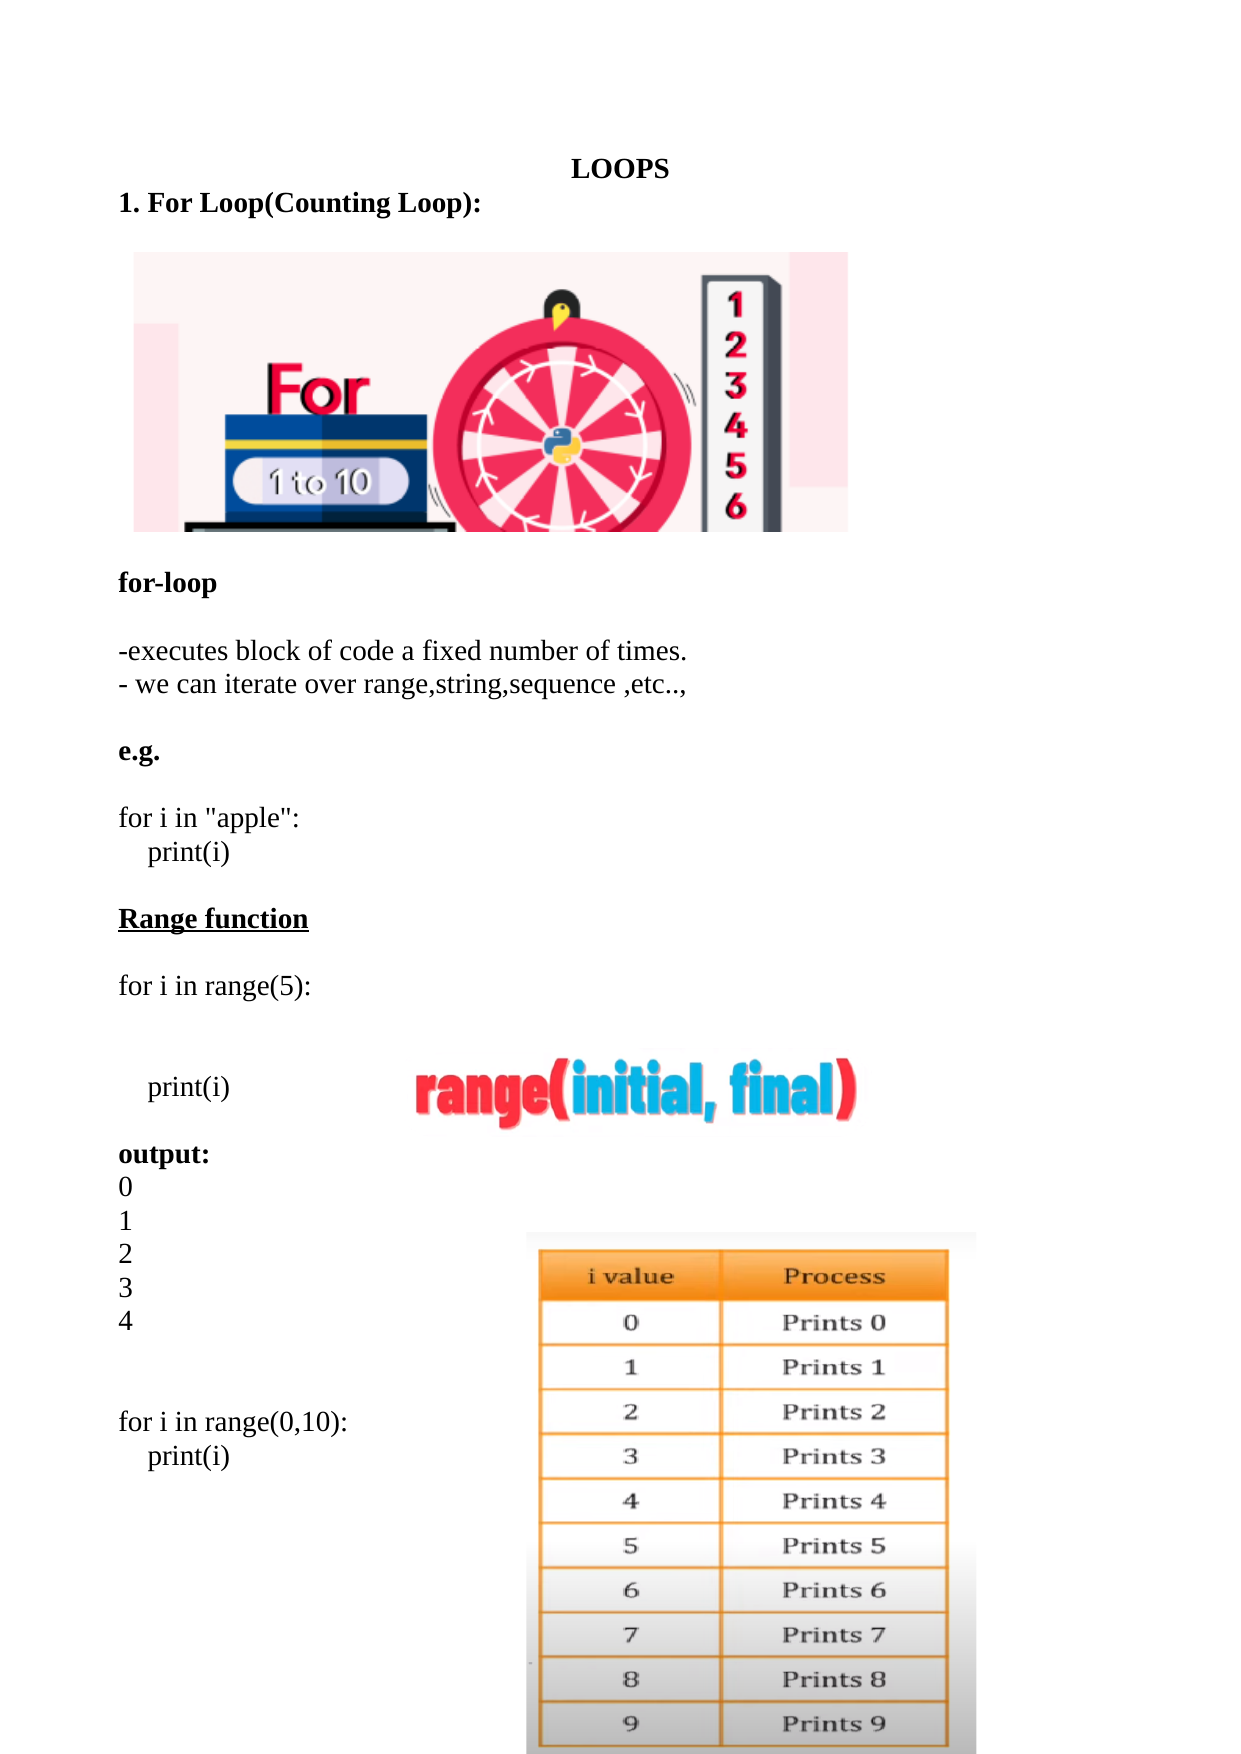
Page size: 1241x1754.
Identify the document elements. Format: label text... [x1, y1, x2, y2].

text [977, 1236, 1122, 1270]
text [977, 1438, 1122, 1471]
text - we can iterate over range,string,sequence ,etc.., [118, 666, 1122, 700]
text Range function [118, 901, 1122, 934]
text for-loop [118, 566, 1122, 599]
text [977, 1270, 1122, 1303]
text 0 [118, 1169, 1122, 1203]
text [977, 1303, 1122, 1337]
text print(i) [118, 1438, 526, 1471]
picture [526, 1232, 977, 1754]
text 2 [118, 1236, 526, 1270]
text print(i) [118, 834, 1122, 867]
text print(i) [118, 1069, 404, 1102]
picture [133, 252, 1060, 532]
text 4 [118, 1303, 526, 1337]
picture [404, 1041, 872, 1143]
text output: [118, 1136, 1122, 1169]
text LOOPS [118, 152, 1122, 185]
text 3 [118, 1270, 526, 1303]
text 1 [118, 1203, 1122, 1236]
text for i in range(5): [118, 968, 1122, 1002]
text 1. For Loop(Counting Loop): [118, 185, 1122, 219]
text [872, 1069, 1122, 1102]
text e.g. [118, 733, 1122, 767]
text for i in range(0,10): [118, 1404, 526, 1438]
text -executes block of code a fixed number of times. [118, 633, 1122, 666]
text for i in "apple": [118, 800, 1122, 834]
text [977, 1404, 1122, 1438]
